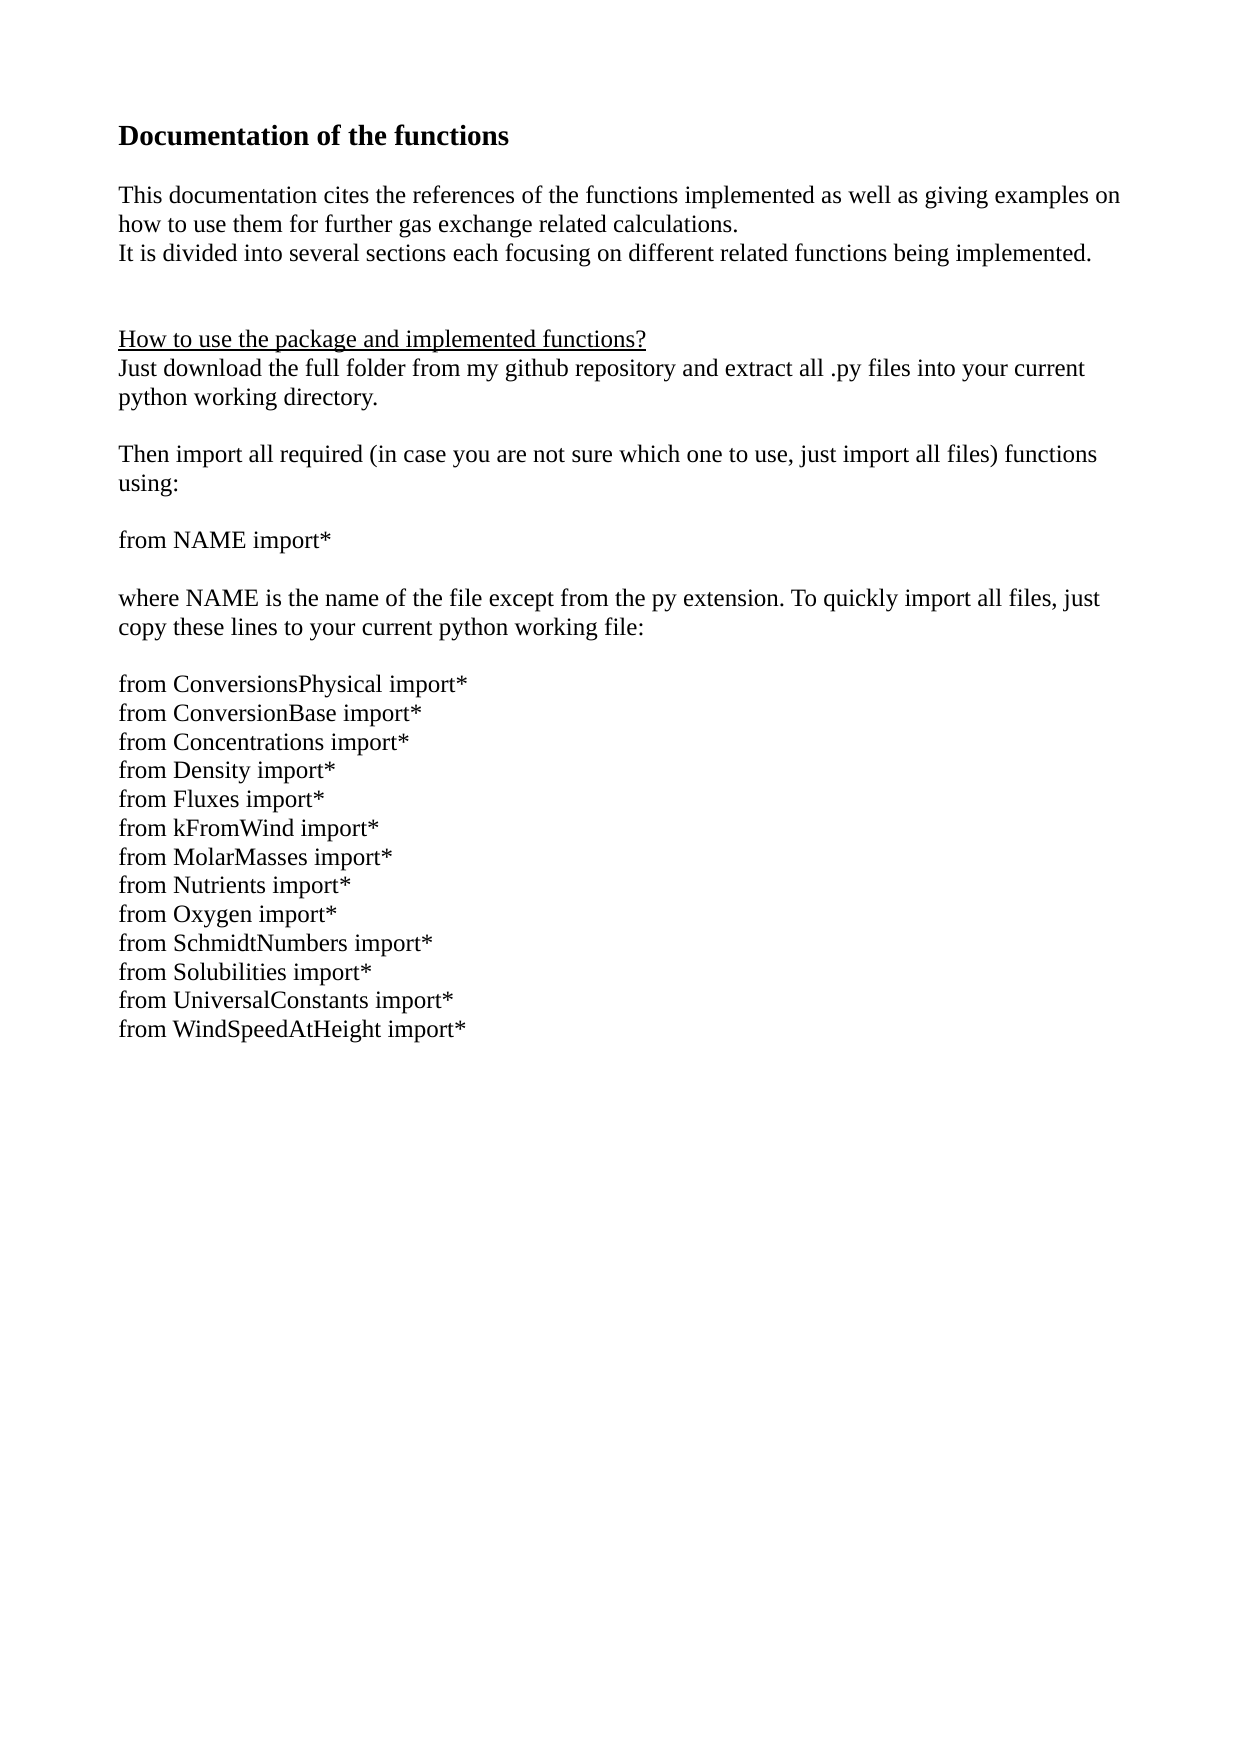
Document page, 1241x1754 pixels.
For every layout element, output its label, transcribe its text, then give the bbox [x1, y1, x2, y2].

text from MolarMasses import* [118, 842, 1122, 870]
text from Solubilities import* [118, 957, 1122, 985]
text It is divided into several sections each focusing on different related functions being implemented. [118, 238, 1122, 267]
text from ConversionsPhysical import* [118, 669, 1122, 698]
text Documentation of the functions [118, 118, 1122, 152]
text Just download the full folder from my github repository and extract all .py files into your current python working directory. [118, 353, 1122, 410]
text from Fluxes import* from kFromWind import* [118, 784, 1122, 842]
text from WindSpeedAtHeight import* [118, 1014, 1122, 1043]
text Then import all required (in case you are not sure which one to use, just import all files) functions using: [118, 439, 1122, 497]
text from Nutrients import* [118, 870, 1122, 899]
text How to use the package and implemented functions? [118, 324, 1122, 353]
text from SchmidtNumbers import* [118, 928, 1122, 957]
text where NAME is the name of the file except from the py extension. To quickly import all files, just copy these lines to your current python working file: [118, 583, 1122, 640]
text from Concentrations import* [118, 727, 1122, 755]
text This documentation cites the references of the functions implemented as well as giving examples on how to use them for further gas exchange related calculations. [118, 180, 1122, 238]
text from UniversalConstants import* [118, 985, 1122, 1014]
text from Oxygen import* [118, 899, 1122, 928]
text from NAME import* [118, 525, 1122, 554]
text from ConversionBase import* [118, 698, 1122, 727]
text from Density import* [118, 755, 1122, 784]
